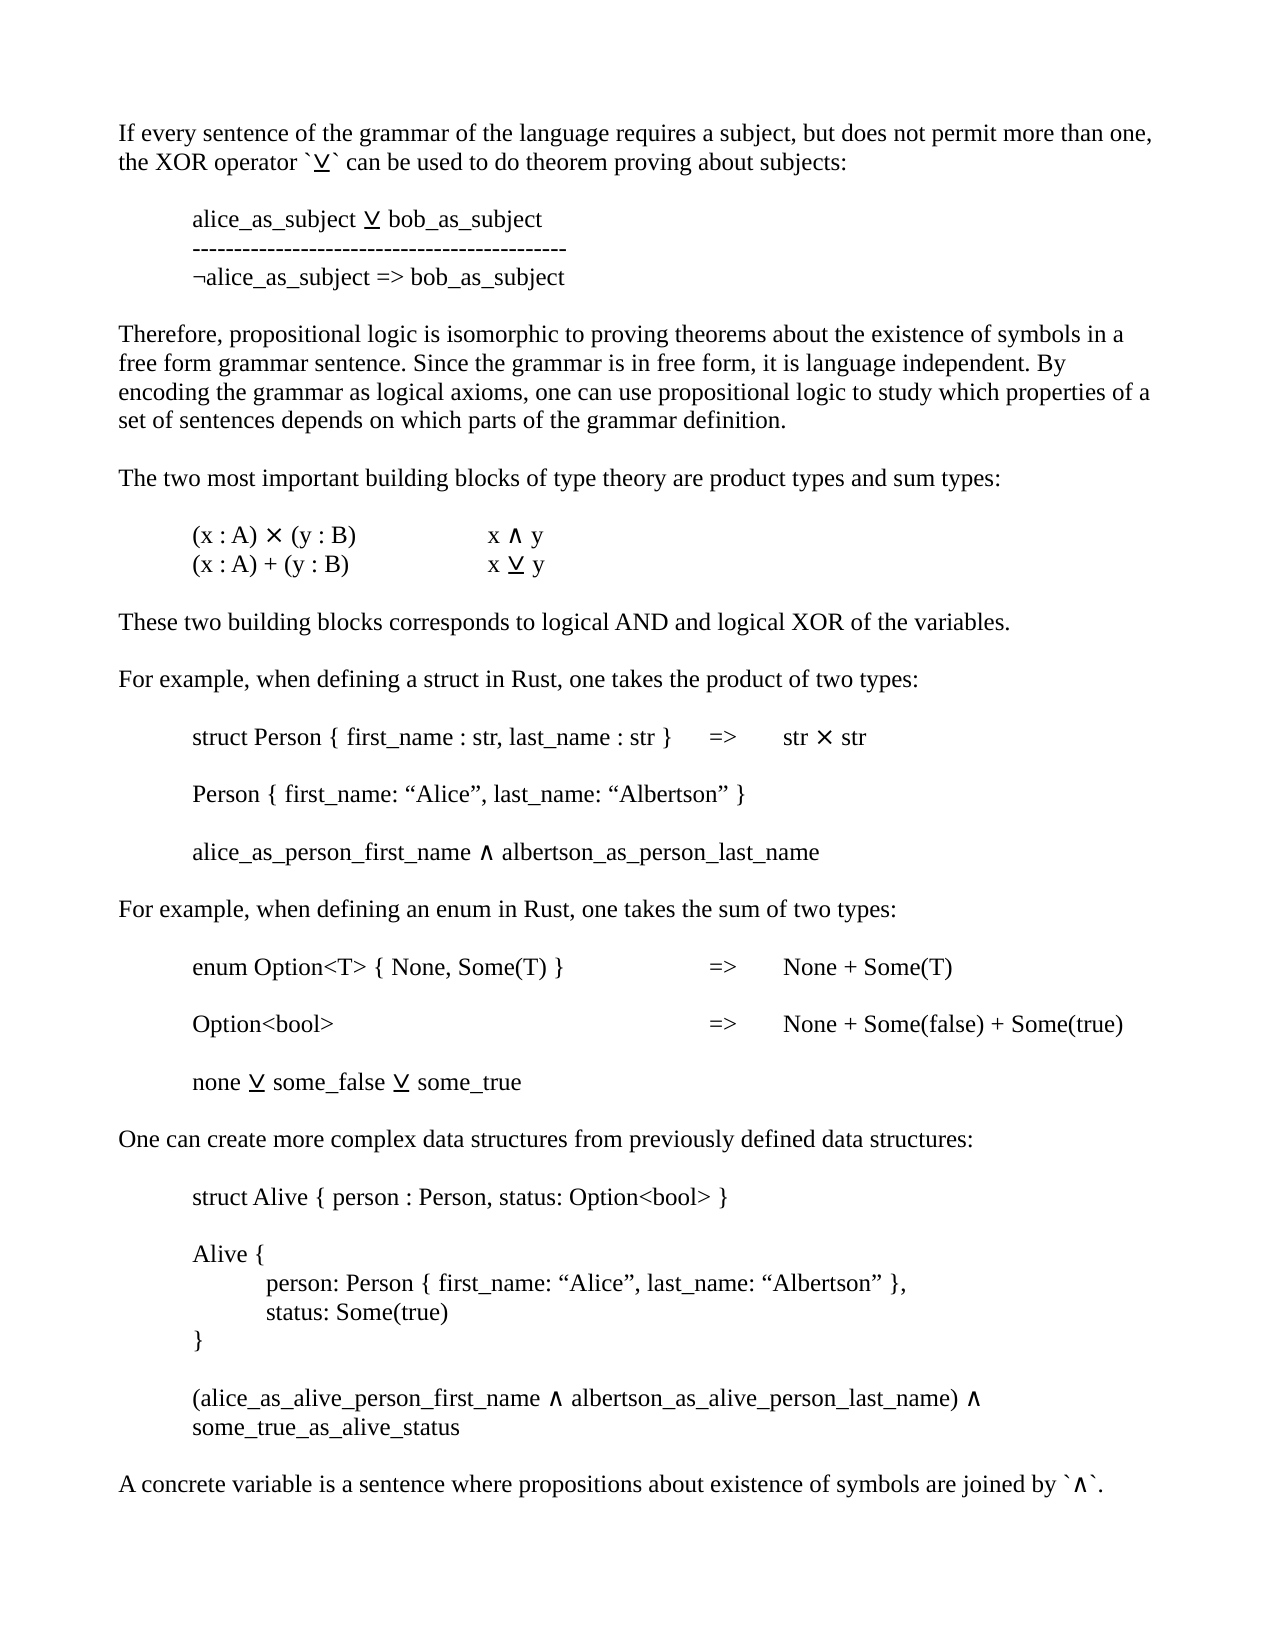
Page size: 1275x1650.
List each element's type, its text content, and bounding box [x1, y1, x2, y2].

text none ⊻ some_false ⊻ some_true [118, 1067, 1157, 1096]
text enum Option<T> { None, Some(T) } => None + Some(T) [118, 952, 1157, 981]
text --------------------------------------------- [118, 233, 1157, 262]
text A concrete variable is a sentence where propositions about existence of symbols are joined by `∧`. [118, 1469, 1157, 1498]
text Therefore, propositional logic is isomorphic to proving theorems about the existence of symbols in a free form grammar sentence. Since the grammar is in free form, it is language independent. By encoding the grammar as logical axioms, one can use propositional logic to study which properties of a set of sentences depends on which parts of the grammar definition. [118, 319, 1157, 434]
text ¬alice_as_subject => bob_as_subject [118, 262, 1157, 291]
text These two building blocks corresponds to logical AND and logical XOR of the variables. [118, 607, 1157, 636]
text alice_as_person_first_name ∧ albertson_as_person_last_name [118, 837, 1157, 866]
text Person { first_name: “Alice”, last_name: “Albertson” } [118, 779, 1157, 808]
text For example, when defining an enum in Rust, one takes the sum of two types: [118, 894, 1157, 923]
text For example, when defining a struct in Rust, one takes the product of two types: [118, 664, 1157, 693]
text } [118, 1326, 1157, 1354]
text alice_as_subject ⊻ bob_as_subject [118, 204, 1157, 233]
text status: Some(true) [118, 1297, 1157, 1326]
text person: Person { first_name: “Alice”, last_name: “Albertson” }, [118, 1268, 1157, 1297]
text (x : A) + (y : B) x ⊻ y [118, 549, 1157, 578]
text The two most important building blocks of type theory are product types and sum types: [118, 463, 1157, 492]
text struct Alive { person : Person, status: Option<bool> } [118, 1182, 1157, 1211]
text (alice_as_alive_person_first_name ∧ albertson_as_alive_person_last_name) ∧ some_true_as_alive_status [118, 1383, 1157, 1441]
text Alive { [118, 1239, 1157, 1268]
text (x : A) ⨯ (y : B) x ∧ y [118, 521, 1157, 549]
text If every sentence of the grammar of the language requires a subject, but does not permit more than one, the XOR operator `⊻` can be used to do theorem proving about subjects: [118, 118, 1157, 176]
text struct Person { first_name : str, last_name : str } => str ⨯ str [118, 722, 1157, 751]
text One can create more complex data structures from previously defined data structures: [118, 1124, 1157, 1153]
text Option<bool> => None + Some(false) + Some(true) [118, 1009, 1157, 1038]
